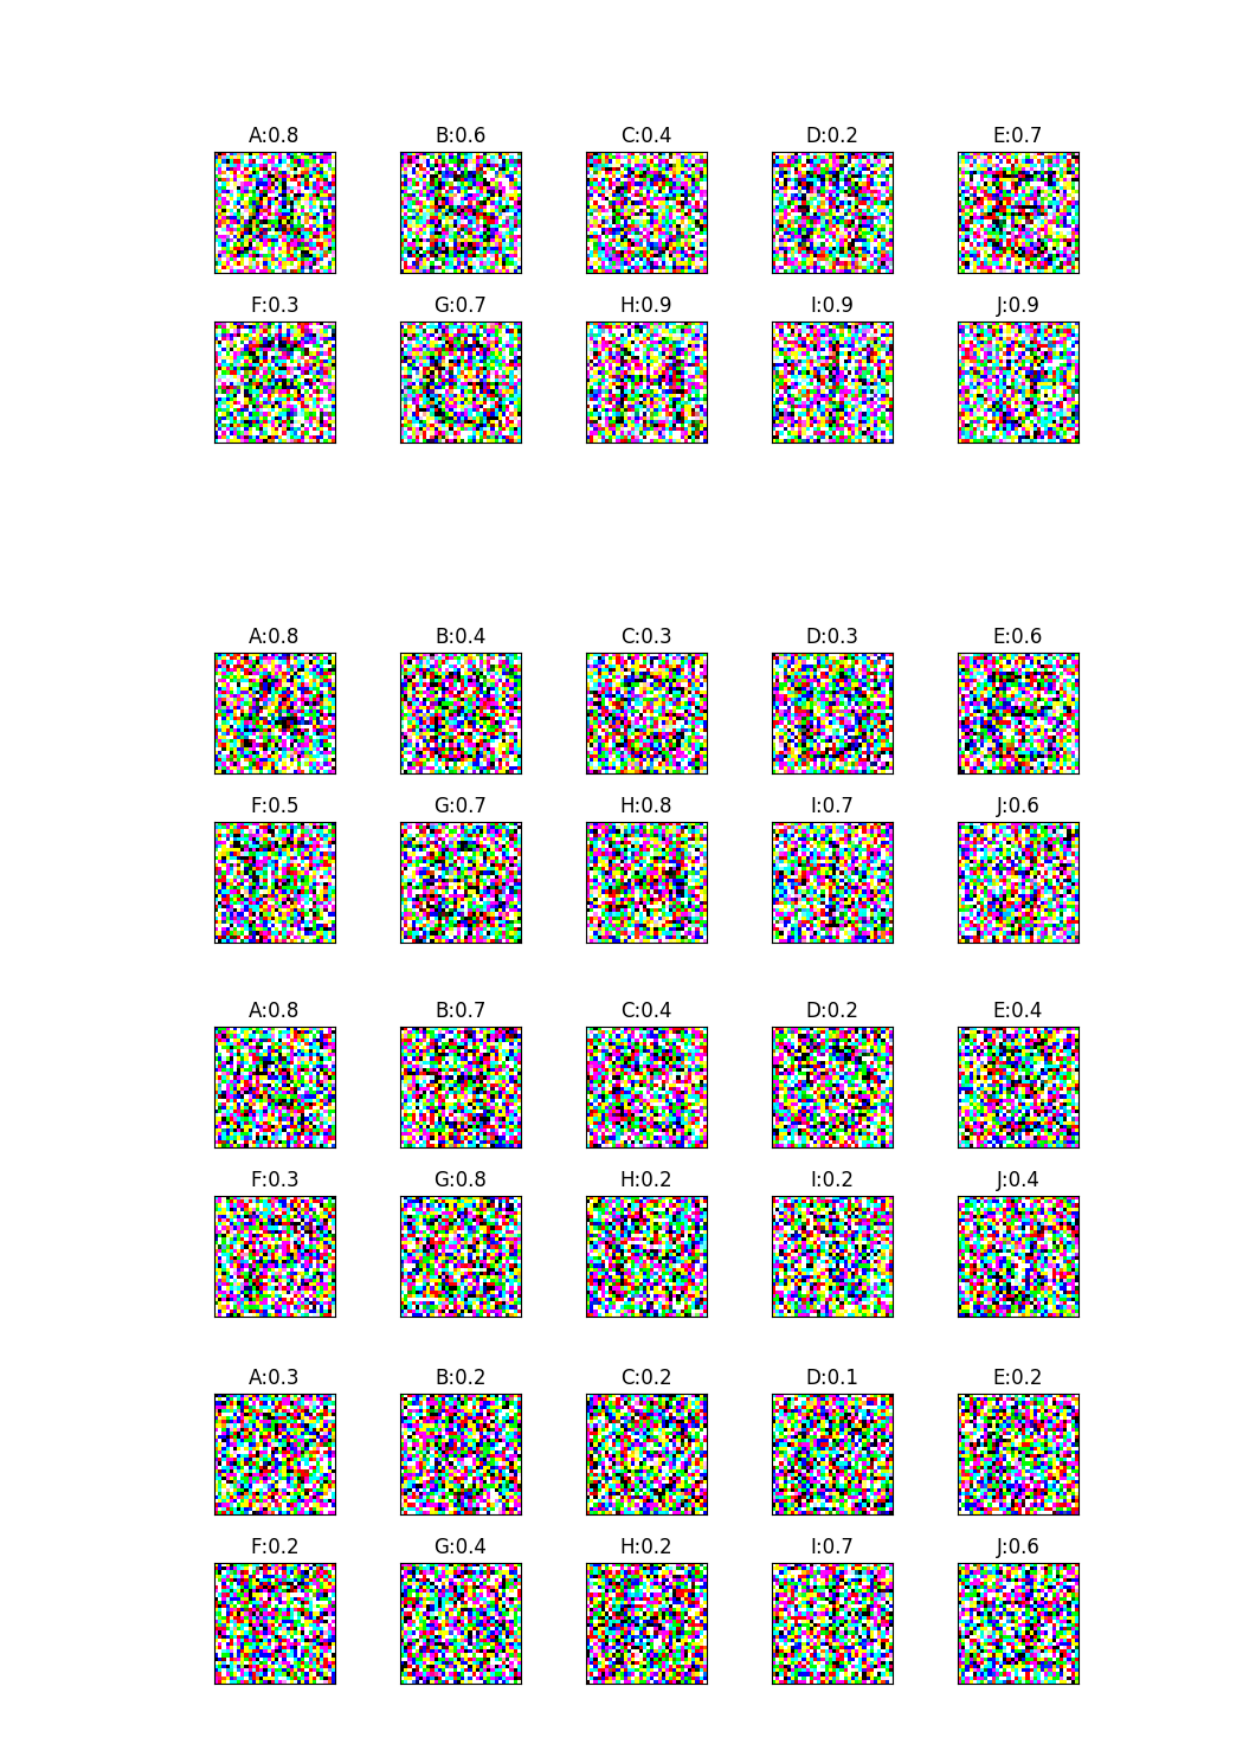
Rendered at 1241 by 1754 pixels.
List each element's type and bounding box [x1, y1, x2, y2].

picture [173, 983, 1120, 1338]
picture [173, 108, 1120, 464]
picture [173, 1350, 1120, 1705]
picture [173, 609, 1120, 964]
